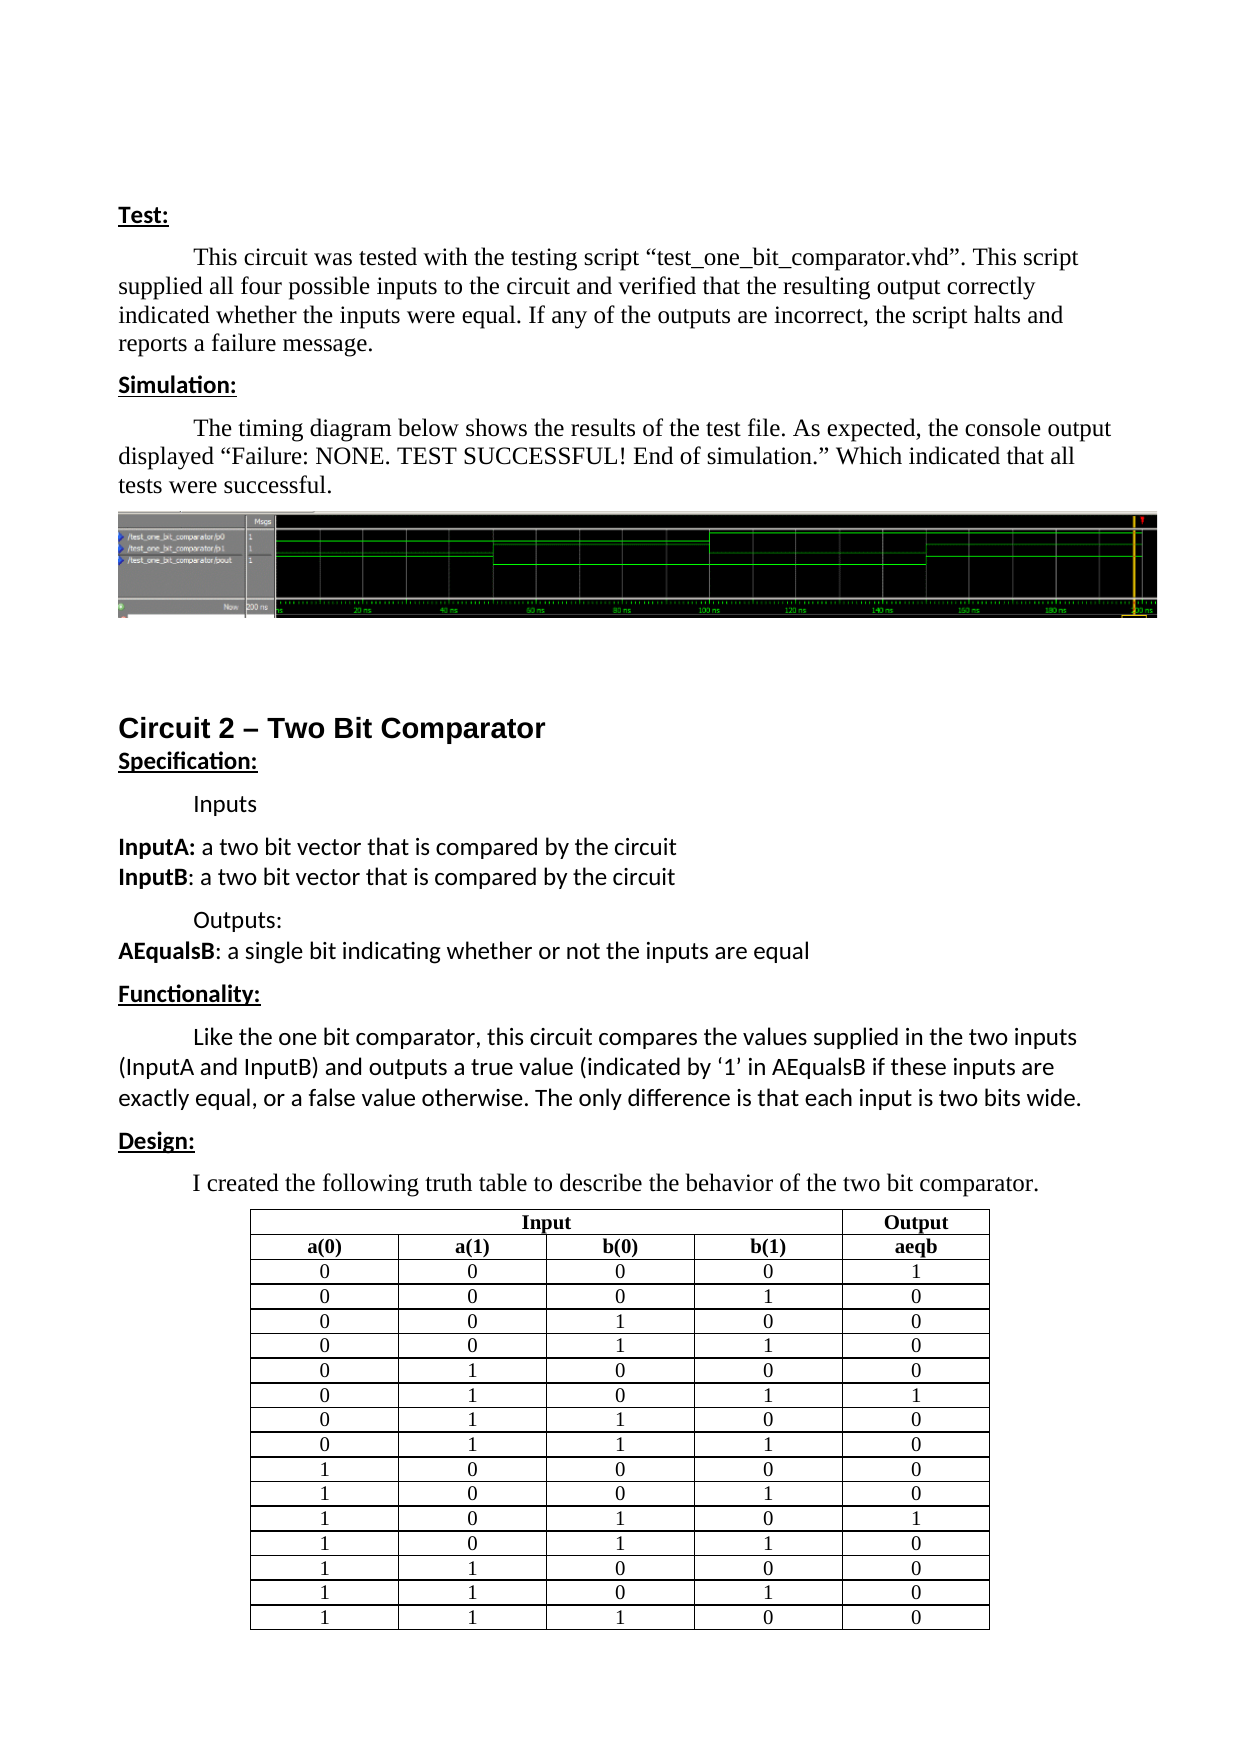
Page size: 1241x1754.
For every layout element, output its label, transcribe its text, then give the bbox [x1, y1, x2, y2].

table_cell 1 [695, 1532, 842, 1555]
text The timing diagram below shows the results of the test file. As expected, the console output displayed “Failure: NONE. TEST SUCCESSFUL! End of simulation.” Which indicated that all tests were successful. [118, 413, 1122, 499]
table_cell 1 [399, 1384, 546, 1407]
text Test: [118, 199, 1122, 230]
table_cell 0 [399, 1334, 546, 1357]
table_cell 0 [843, 1581, 989, 1604]
table_cell 0 [695, 1260, 842, 1283]
table_cell 1 [399, 1433, 546, 1456]
table_cell 0 [399, 1310, 546, 1333]
table_cell 0 [547, 1359, 694, 1382]
table_cell 0 [843, 1310, 989, 1333]
table_cell 0 [843, 1606, 989, 1629]
table_cell 1 [695, 1334, 842, 1357]
text Design: [118, 1125, 1122, 1156]
table_cell a(0) [251, 1235, 398, 1259]
table_cell 0 [843, 1359, 989, 1382]
table_cell 0 [547, 1384, 694, 1407]
table_cell 0 [695, 1507, 842, 1530]
table_cell 0 [251, 1433, 398, 1456]
text Circuit 2 – Two Bit Comparator [118, 711, 1122, 745]
table_cell 1 [251, 1482, 398, 1505]
table_cell 0 [399, 1285, 546, 1308]
table_header Input [251, 1210, 842, 1234]
text Specification: [118, 745, 1122, 775]
table_cell 0 [547, 1556, 694, 1579]
text This circuit was tested with the testing script “test_one_bit_comparator.vhd”. This script supplied all four possible inputs to the circuit and verified that the resulting output correctly indicated whether the inputs were equal. If any of the outputs are incorrect, the script halts and reports a failure message. [118, 242, 1122, 357]
table_cell b(1) [695, 1235, 842, 1259]
table_cell 0 [695, 1408, 842, 1431]
table_cell 1 [547, 1507, 694, 1530]
table_cell 0 [399, 1507, 546, 1530]
table_cell 1 [695, 1433, 842, 1456]
table_cell 0 [843, 1482, 989, 1505]
table_cell aeqb [843, 1235, 989, 1259]
table_cell a(1) [399, 1235, 546, 1259]
table_cell 1 [251, 1581, 398, 1604]
table_cell 0 [547, 1581, 694, 1604]
text Inputs [118, 788, 1122, 818]
text I created the following truth table to describe the behavior of the two bit comparator. [118, 1168, 1122, 1197]
table_cell 0 [547, 1482, 694, 1505]
table_cell 0 [695, 1606, 842, 1629]
table_cell 0 [843, 1458, 989, 1481]
table_cell 1 [843, 1260, 989, 1283]
text Outputs: AEqualsB: a single bit indicating whether or not the inputs are equal [118, 904, 1122, 965]
table_cell 1 [399, 1359, 546, 1382]
table_cell 0 [695, 1556, 842, 1579]
table_cell 0 [843, 1334, 989, 1357]
table_cell 0 [547, 1458, 694, 1481]
table_cell 1 [547, 1606, 694, 1629]
table_cell 0 [695, 1359, 842, 1382]
table_cell 0 [251, 1285, 398, 1308]
table_cell 1 [547, 1310, 694, 1333]
table_cell 1 [547, 1334, 694, 1357]
table_cell 0 [399, 1482, 546, 1505]
table_cell 1 [399, 1408, 546, 1431]
table_cell 0 [547, 1285, 694, 1308]
table_cell 1 [843, 1507, 989, 1530]
text InputA: a two bit vector that is compared by the circuit InputB: a two bit vector that is compared by the circuit [118, 831, 1122, 892]
table_cell 0 [695, 1310, 842, 1333]
text Functionality: [118, 978, 1122, 1008]
table_cell 0 [399, 1532, 546, 1555]
table_cell 0 [547, 1260, 694, 1283]
table_cell 1 [843, 1384, 989, 1407]
table_cell 0 [251, 1310, 398, 1333]
table_cell 1 [251, 1507, 398, 1530]
table_cell 1 [399, 1606, 546, 1629]
table_cell 1 [695, 1285, 842, 1308]
table_cell 0 [251, 1359, 398, 1382]
table_cell 0 [251, 1408, 398, 1431]
table_cell 0 [399, 1260, 546, 1283]
table_cell 1 [251, 1606, 398, 1629]
table_cell 0 [399, 1458, 546, 1481]
table_cell 0 [251, 1384, 398, 1407]
table_cell 1 [547, 1433, 694, 1456]
table_cell 1 [547, 1532, 694, 1555]
table_cell 1 [695, 1482, 842, 1505]
table_cell 1 [695, 1581, 842, 1604]
table_cell 1 [399, 1556, 546, 1579]
table_cell 1 [251, 1556, 398, 1579]
table_cell 0 [843, 1556, 989, 1579]
table_cell 0 [843, 1532, 989, 1555]
text Simulation: [118, 370, 1122, 400]
table_cell 1 [399, 1581, 546, 1604]
table_cell 0 [843, 1285, 989, 1308]
table_cell 1 [251, 1532, 398, 1555]
table_cell 0 [251, 1260, 398, 1283]
table_cell 1 [547, 1408, 694, 1431]
table_cell 0 [251, 1334, 398, 1357]
table_cell 0 [843, 1433, 989, 1456]
table_cell 0 [843, 1408, 989, 1431]
table_cell 1 [251, 1458, 398, 1481]
table_cell b(0) [547, 1235, 694, 1259]
table_header Output [843, 1210, 989, 1234]
table_cell 0 [695, 1458, 842, 1481]
text Like the one bit comparator, this circuit compares the values supplied in the two inputs (InputA and InputB) and outputs a true value (indicated by ‘1’ in AEqualsB if these inputs are exactly equal, or a false value otherwise. The only difference is that each input is two bits wide. [118, 1021, 1122, 1112]
table_cell 1 [695, 1384, 842, 1407]
